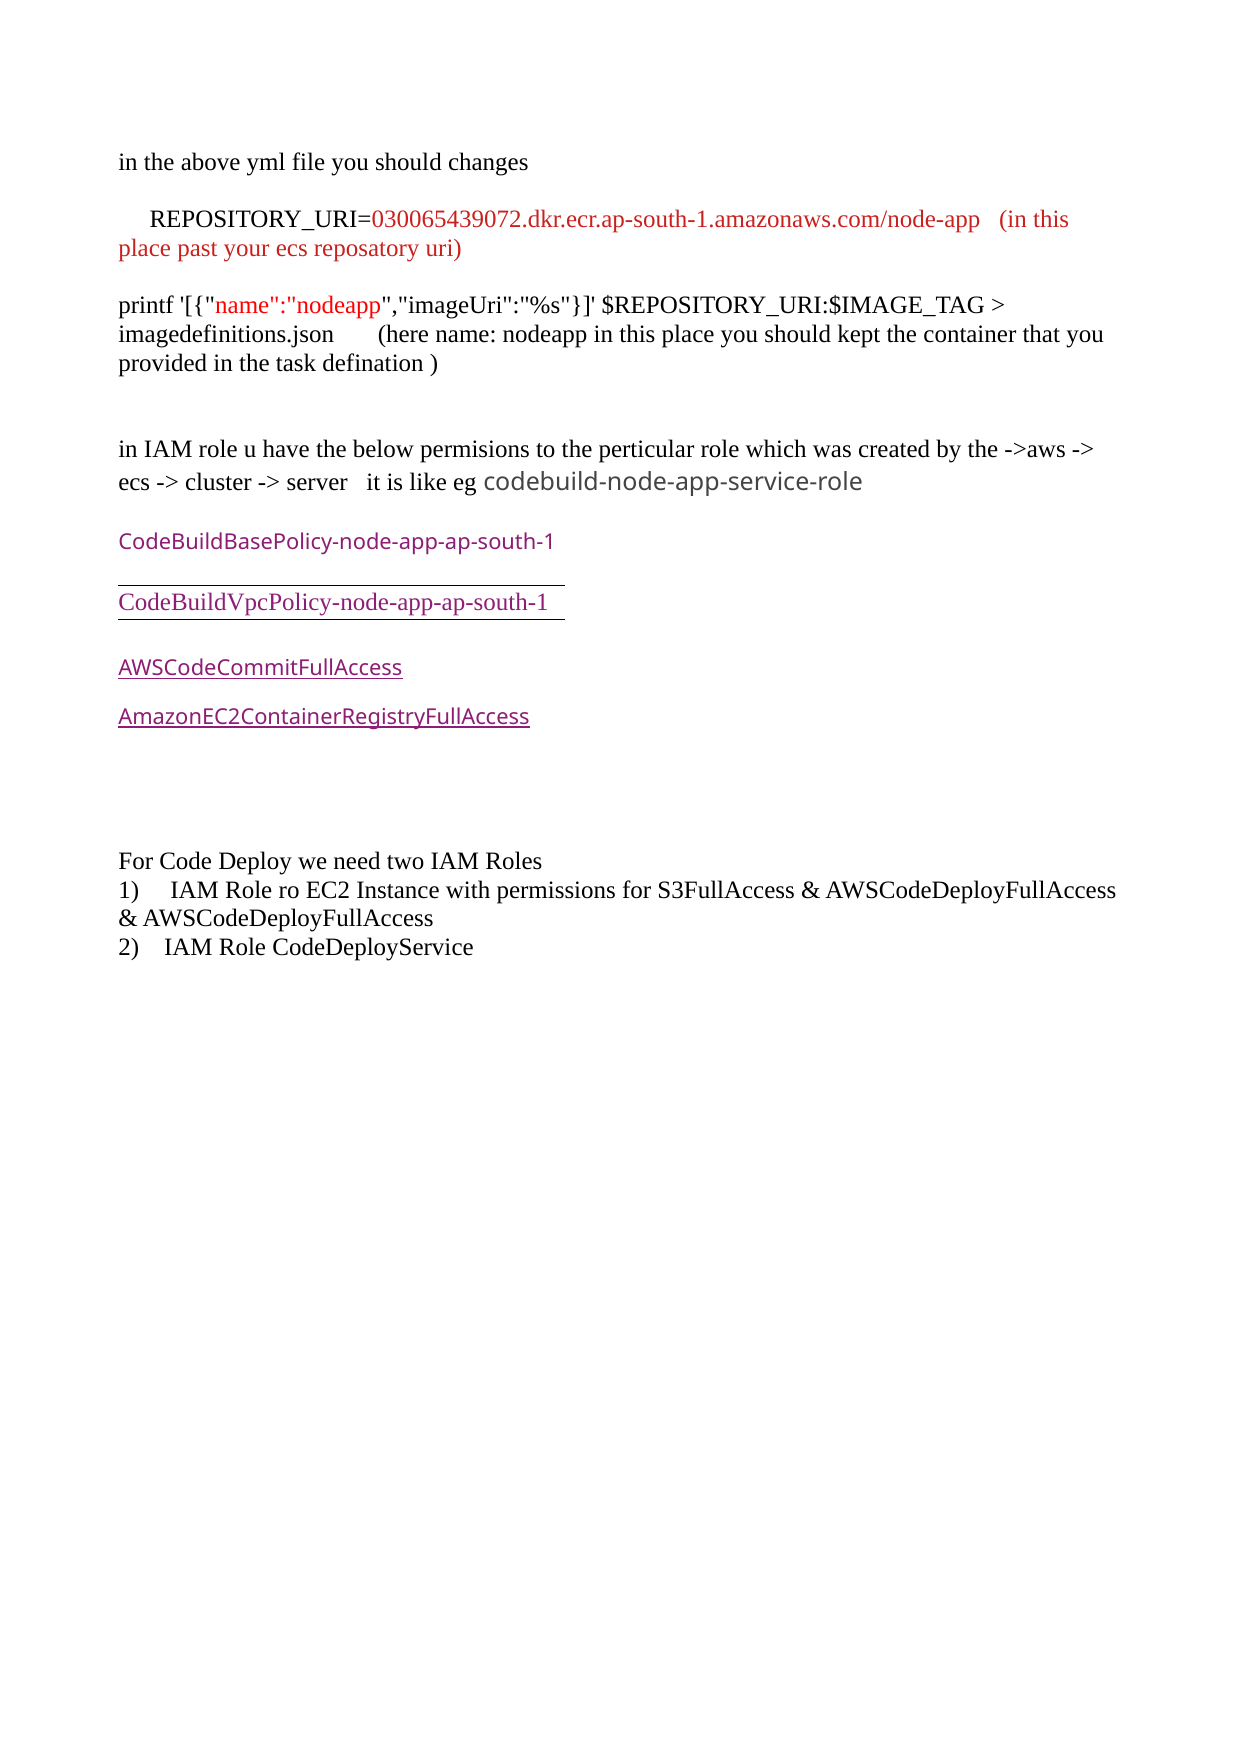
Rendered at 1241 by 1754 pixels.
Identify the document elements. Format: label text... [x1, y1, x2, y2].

text in the above yml file you should changes [118, 147, 1122, 176]
text CodeBuildBasePolicy-node-app-ap-south-1 [118, 526, 1122, 556]
text in IAM role u have the below permisions to the perticular role which was created by the ->aws -> ecs -> cluster -> server it is like eg codebuild-node-app-service-role [118, 434, 1122, 497]
table_header CodeBuildVpcPolicy-node-app-ap-south-1 [118, 586, 565, 619]
text For Code Deploy we need two IAM Roles [118, 846, 1122, 875]
text printf '[{"name":"nodeapp","imageUri":"%s"}]' $REPOSITORY_URI:$IMAGE_TAG > imagedefinitions.json (here name: nodeapp in this place you should kept the container that you provided in the task defination ) [118, 291, 1122, 377]
text 2) IAM Role CodeDeployService [118, 932, 1122, 961]
text AWSCodeCommitFullAccess [118, 619, 1122, 682]
text REPOSITORY_URI=030065439072.dkr.ecr.ap-south-1.amazonaws.com/node-app (in this place past your ecs reposatory uri) [118, 204, 1122, 262]
text AmazonEC2ContainerRegistryFullAccess [118, 701, 1122, 731]
text 1) IAM Role ro EC2 Instance with permissions for S3FullAccess & AWSCodeDeployFullAccess & AWSCodeDeployFullAccess [118, 875, 1122, 932]
